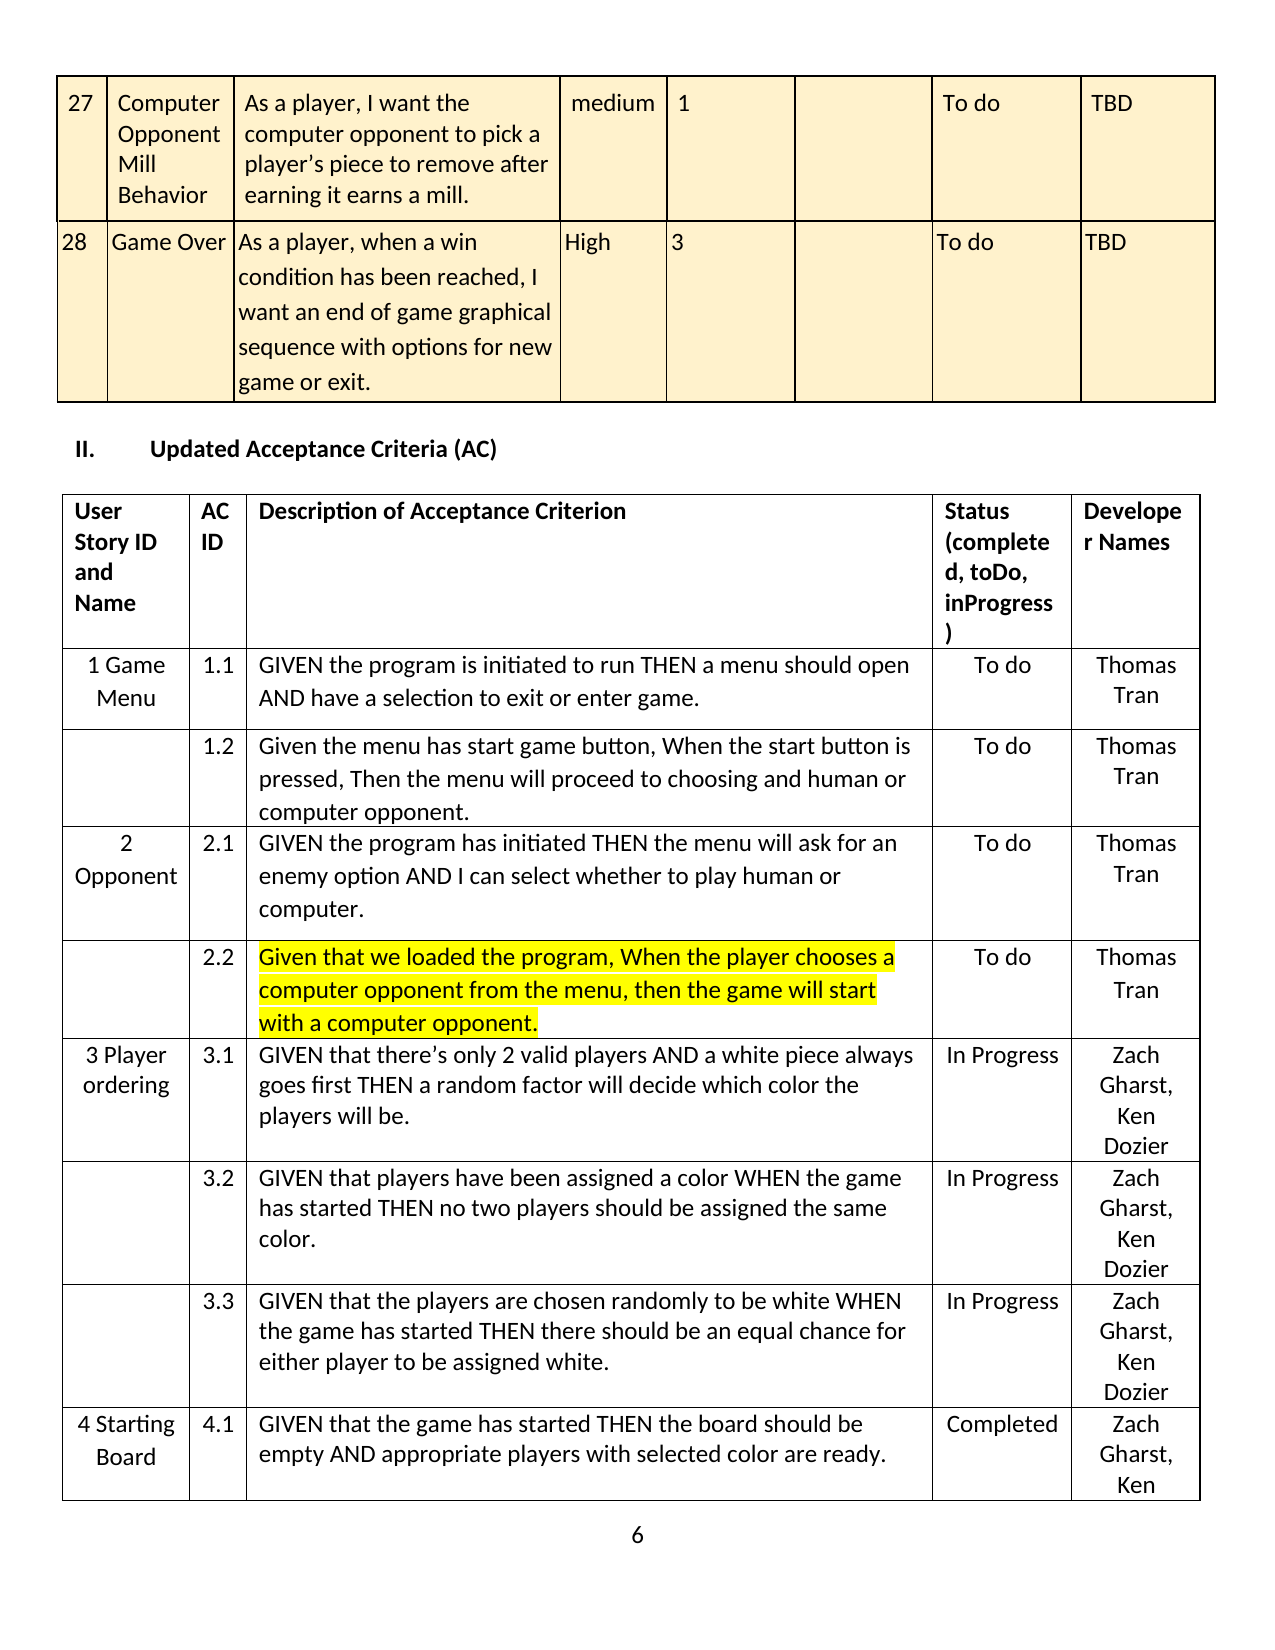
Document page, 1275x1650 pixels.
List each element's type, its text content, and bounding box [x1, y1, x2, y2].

table_cell To do [933, 649, 1071, 729]
table_cell [796, 77, 931, 220]
table_cell 3 [667, 222, 794, 401]
table_cell [63, 1285, 189, 1407]
table_header Description of Acceptance Criterion [247, 495, 932, 648]
table_cell To do [933, 827, 1071, 940]
table_cell GIVEN that there’s only 2 valid players AND a white piece always goes first THEN a random factor will decide which color the players will be. [247, 1039, 932, 1161]
table_cell Thomas Tran [1072, 827, 1199, 940]
table_cell medium [561, 77, 666, 220]
table_cell Zach Gharst, Ken Dozier [1072, 1285, 1199, 1407]
table_cell 1.1 [190, 649, 246, 729]
table_cell 27 [58, 77, 106, 220]
table_cell In Progress [933, 1039, 1071, 1161]
table_cell TBD [1082, 77, 1214, 220]
table_cell [796, 222, 932, 401]
table_cell TBD [1082, 222, 1214, 401]
table_cell GIVEN that players have been assigned a color WHEN the game has started THEN no two players should be assigned the same color. [247, 1162, 932, 1284]
table_cell In Progress [933, 1162, 1071, 1284]
table_cell In Progress [933, 1285, 1071, 1407]
table_cell Zach Gharst, Ken [1072, 1408, 1199, 1500]
table_cell As a player, I want the computer opponent to pick a player’s piece to remove after earning it earns a mill. [235, 77, 559, 220]
table_cell 4.1 [190, 1408, 246, 1500]
table_header User Story ID and Name [63, 495, 189, 648]
table_cell 1 [668, 77, 794, 220]
table_cell Thomas Tran [1072, 649, 1199, 729]
list Updated Acceptance Criteria (AC) [75, 433, 1200, 463]
table_cell 2.1 [190, 827, 246, 940]
table_header Status (completed, toDo, inProgress) [933, 495, 1071, 648]
table_cell Computer Opponent Mill Behavior [108, 77, 233, 220]
table_cell GIVEN the program is initiated to run THEN a menu should open AND have a selection to exit or enter game. [247, 649, 932, 729]
table_cell 3.3 [190, 1285, 246, 1407]
table_cell 2 Opponent [63, 827, 189, 940]
table_cell Game Over [108, 222, 233, 401]
table_cell GIVEN the program has initiated THEN the menu will ask for an enemy option AND I can select whether to play human or computer. [247, 827, 932, 940]
table_cell As a player, when a win condition has been reached, I want an end of game graphical sequence with options for new game or exit. [235, 222, 560, 401]
table_cell To do [933, 941, 1071, 1038]
table_cell Thomas Tran [1072, 941, 1199, 1038]
table_cell 3 Player ordering [63, 1039, 189, 1161]
table_cell GIVEN that the players are chosen randomly to be white WHEN the game has started THEN there should be an equal chance for either player to be assigned white. [247, 1285, 932, 1407]
table_cell Given the menu has start game button, When the start button is pressed, Then the menu will proceed to choosing and human or computer opponent. [247, 730, 932, 826]
table_cell Given that we loaded the program, When the player chooses a computer opponent from the menu, then the game will start with a computer opponent. [247, 941, 932, 1038]
table_cell 3.2 [190, 1162, 246, 1284]
table_cell [63, 1162, 189, 1284]
table_cell [63, 730, 189, 826]
table_cell To do [933, 77, 1080, 220]
table_cell To do [933, 222, 1080, 401]
table_cell 1 Game Menu [63, 649, 189, 729]
table_cell Zach Gharst, Ken Dozier [1072, 1162, 1199, 1284]
table_cell 2.2 [190, 941, 246, 1038]
table_cell High [561, 222, 666, 401]
table_cell 28 [58, 221, 107, 401]
table_cell 1.2 [190, 730, 246, 826]
table_header Developer Names [1072, 495, 1199, 648]
table_cell Completed [933, 1408, 1071, 1500]
table_cell 4 Starting Board [63, 1408, 189, 1500]
table_cell [63, 941, 189, 1038]
table_cell Zach Gharst, Ken Dozier [1072, 1039, 1199, 1161]
table_header AC ID [190, 495, 246, 648]
table_cell GIVEN that the game has started THEN the board should be empty AND appropriate players with selected color are ready. [247, 1408, 932, 1500]
table_cell To do [933, 730, 1071, 826]
table_cell 3.1 [190, 1039, 246, 1161]
table_cell Thomas Tran [1072, 730, 1199, 826]
